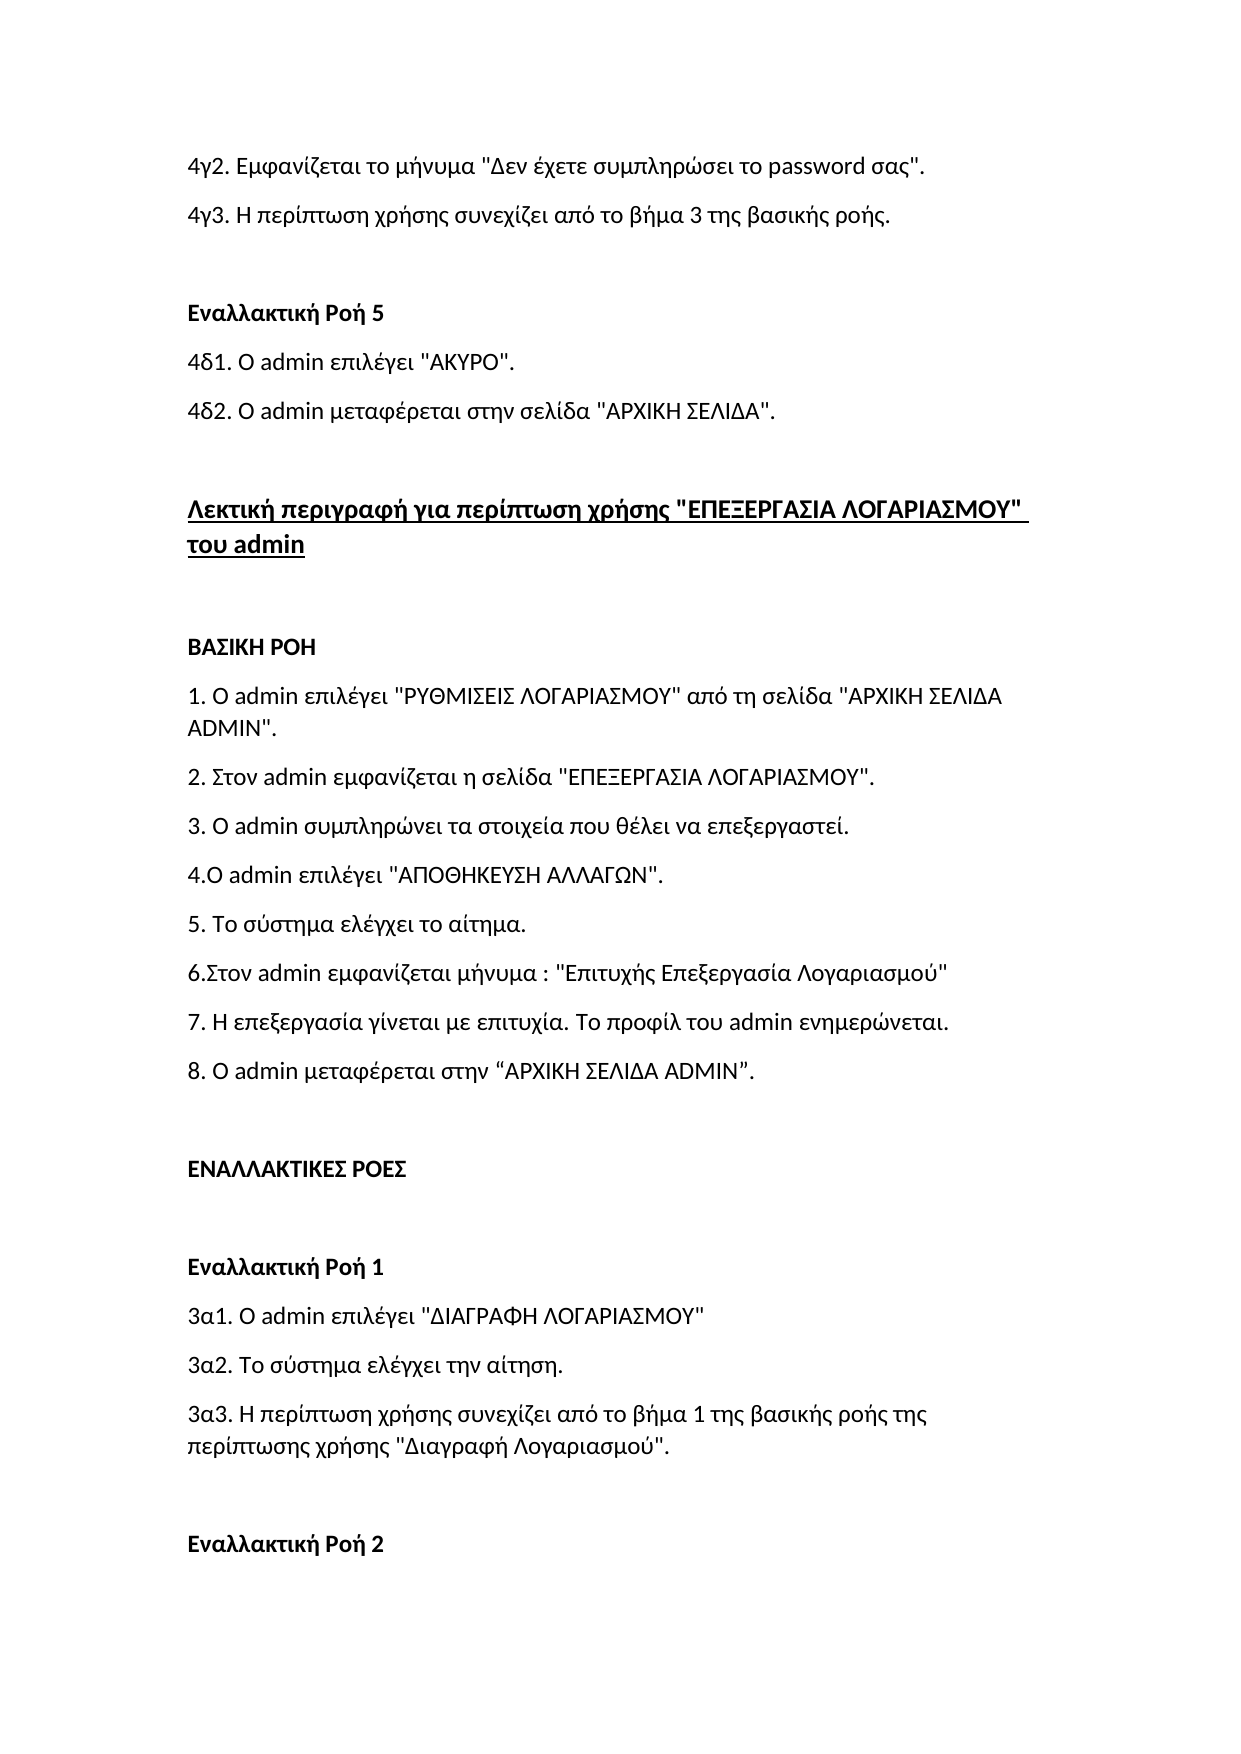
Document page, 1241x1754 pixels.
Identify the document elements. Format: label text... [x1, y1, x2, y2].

text Εναλλακτική Ροή 1 [187, 1251, 1053, 1281]
text 7. Η επεξεργασία γίνεται με επιτυχία. Το προφίλ του admin ενημερώνεται. [187, 1006, 1053, 1037]
text Λεκτική περιγραφή για περίπτωση χρήσης "ΕΠΕΞΕΡΓΑΣΙΑ ΛΟΓΑΡΙΑΣΜΟΥ" του admin [187, 493, 1053, 561]
text 5. Το σύστημα ελέγχει το αίτημα. [187, 908, 1053, 939]
text Εναλλακτική Ροή 5 [187, 297, 1053, 327]
text 4.Ο admin επιλέγει "ΑΠΟΘΗΚΕΥΣΗ ΑΛΛΑΓΩΝ". [187, 859, 1053, 890]
text 4γ2. Εμφανίζεται το μήνυμα "Δεν έχετε συμπληρώσει το password σας". [187, 150, 1053, 181]
text 3. Ο admin συμπληρώνει τα στοιχεία που θέλει να επεξεργαστεί. [187, 810, 1053, 841]
text 3α2. Το σύστημα ελέγχει την αίτηση. [187, 1349, 1053, 1379]
text 3α1. Ο admin επιλέγει "ΔΙΑΓΡΑΦΗ ΛΟΓΑΡΙΑΣΜΟΥ" [187, 1300, 1053, 1330]
text 1. Ο admin επιλέγει "ΡΥΘΜΙΣΕΙΣ ΛΟΓΑΡΙΑΣΜΟΥ" από τη σελίδα "ΑΡΧΙΚΗ ΣΕΛΙΔΑ ADMIN". [187, 680, 1053, 743]
text 4δ1. O admin επιλέγει "ΑΚΥΡΟ". [187, 346, 1053, 376]
text 4δ2. Ο admin μεταφέρεται στην σελίδα "ΑΡΧΙΚΗ ΣΕΛΙΔΑ". [187, 395, 1053, 425]
text 4γ3. Η περίπτωση χρήσης συνεχίζει από το βήμα 3 της βασικής ροής. [187, 199, 1053, 229]
text ΕΝΑΛΛΑΚΤΙΚΕΣ ΡΟΕΣ [187, 1153, 1053, 1183]
text 8. Ο admin μεταφέρεται στην “ΑΡΧΙΚΗ ΣΕΛΙΔΑ ADMIN”. [187, 1055, 1053, 1086]
text Εναλλακτική Ροή 2 [187, 1528, 1053, 1558]
text 3α3. Η περίπτωση χρήσης συνεχίζει από το βήμα 1 της βασικής ροής της περίπτωσης χρήσης "Διαγραφή Λογαριασμού". [187, 1398, 1053, 1461]
text 6.Στον admin εμφανίζεται μήνυμα : "Επιτυχής Επεξεργασία Λογαριασμού" [187, 957, 1053, 988]
text ΒΑΣΙΚΗ ΡΟΗ [187, 631, 1053, 662]
text 2. Στον admin εμφανίζεται η σελίδα "ΕΠΕΞΕΡΓΑΣΙΑ ΛΟΓΑΡΙΑΣΜΟΥ". [187, 761, 1053, 792]
